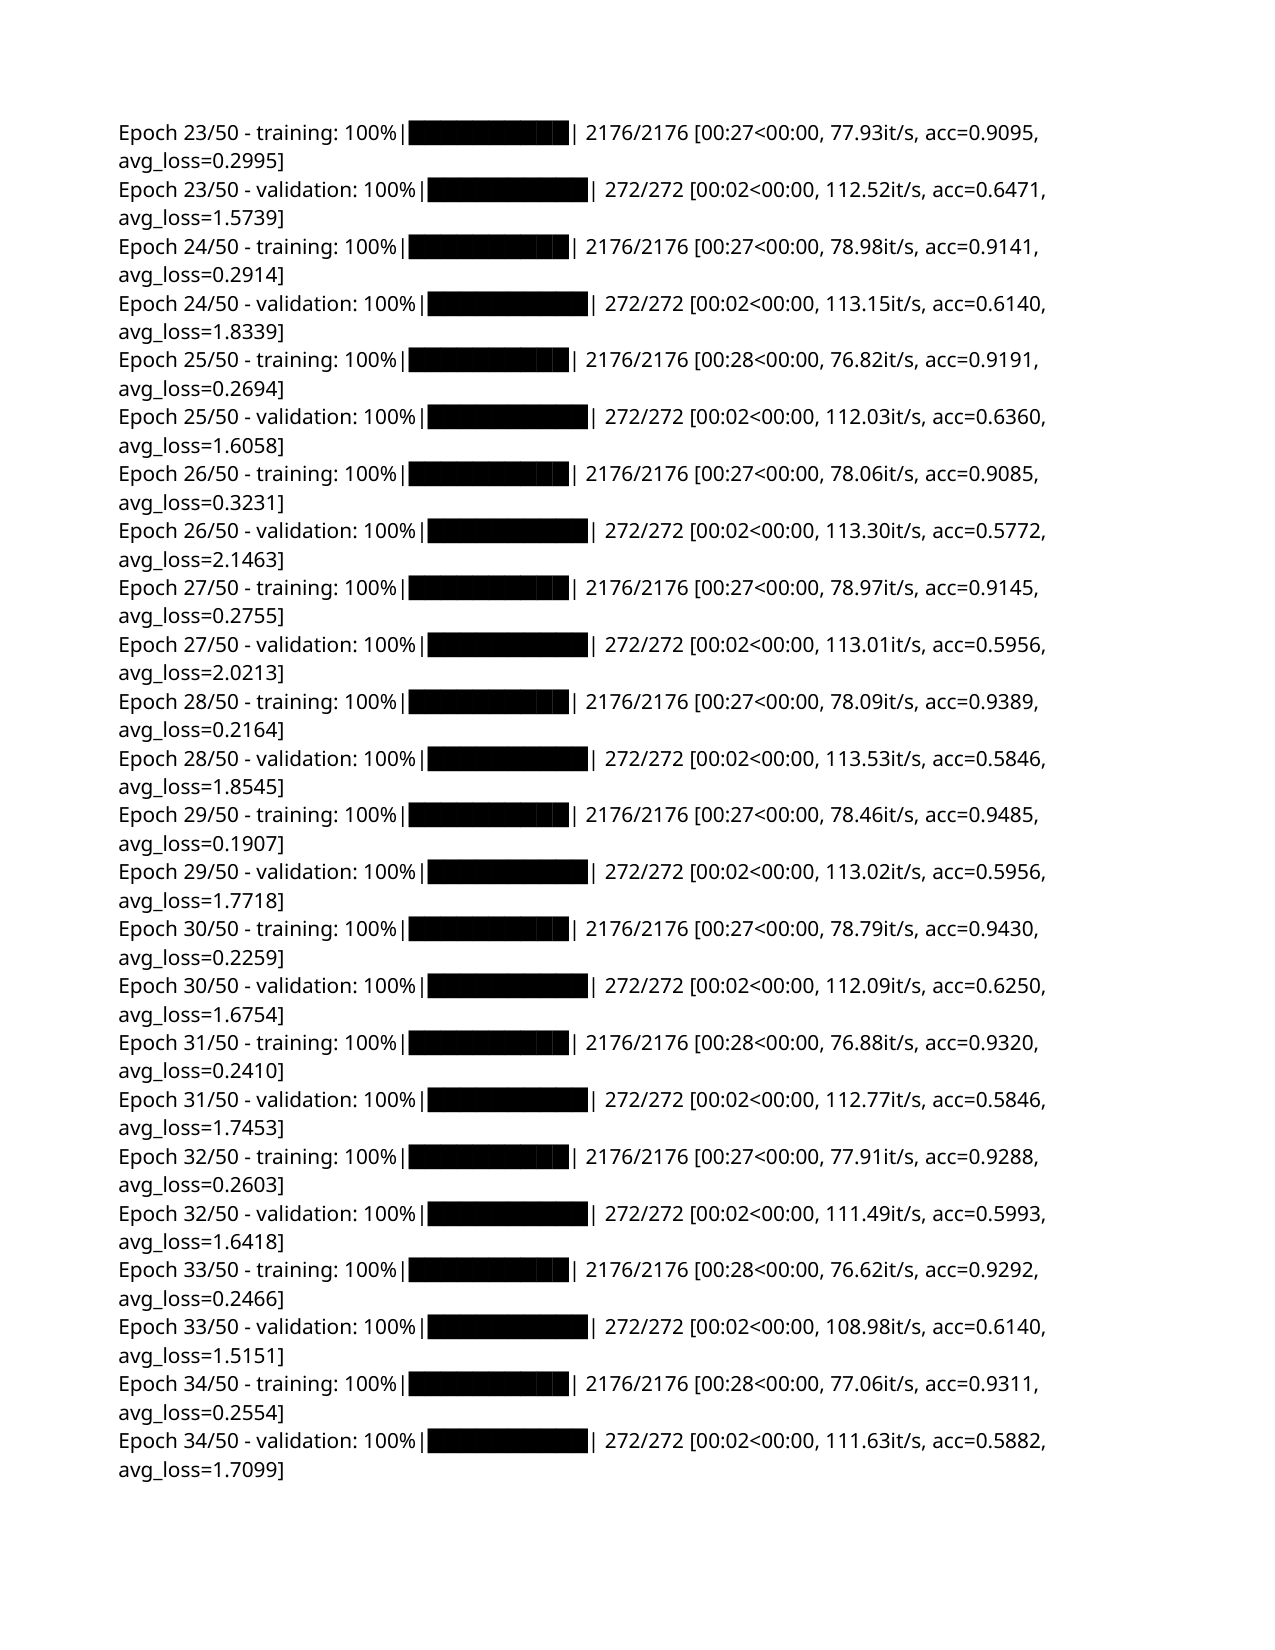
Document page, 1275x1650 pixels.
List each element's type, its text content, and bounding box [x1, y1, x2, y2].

text Epoch 27/50 - training: 100%|██████████| 2176/2176 [00:27<00:00, 78.97it/s, acc=0.9145, avg_loss=0.2755] [118, 573, 1157, 630]
text Epoch 29/50 - training: 100%|██████████| 2176/2176 [00:27<00:00, 78.46it/s, acc=0.9485, avg_loss=0.1907] [118, 801, 1157, 857]
text Epoch 33/50 - training: 100%|██████████| 2176/2176 [00:28<00:00, 76.62it/s, acc=0.9292, avg_loss=0.2466] [118, 1256, 1157, 1312]
text Epoch 30/50 - validation: 100%|██████████| 272/272 [00:02<00:00, 112.09it/s, acc=0.6250, avg_loss=1.6754] [118, 971, 1157, 1028]
text Epoch 28/50 - validation: 100%|██████████| 272/272 [00:02<00:00, 113.53it/s, acc=0.5846, avg_loss=1.8545] [118, 744, 1157, 801]
text Epoch 32/50 - training: 100%|██████████| 2176/2176 [00:27<00:00, 77.91it/s, acc=0.9288, avg_loss=0.2603] [118, 1142, 1157, 1199]
text Epoch 29/50 - validation: 100%|██████████| 272/272 [00:02<00:00, 113.02it/s, acc=0.5956, avg_loss=1.7718] [118, 857, 1157, 914]
text Epoch 28/50 - training: 100%|██████████| 2176/2176 [00:27<00:00, 78.09it/s, acc=0.9389, avg_loss=0.2164] [118, 687, 1157, 744]
text Epoch 24/50 - validation: 100%|██████████| 272/272 [00:02<00:00, 113.15it/s, acc=0.6140, avg_loss=1.8339] [118, 289, 1157, 346]
text Epoch 25/50 - validation: 100%|██████████| 272/272 [00:02<00:00, 112.03it/s, acc=0.6360, avg_loss=1.6058] [118, 402, 1157, 459]
text Epoch 23/50 - validation: 100%|██████████| 272/272 [00:02<00:00, 112.52it/s, acc=0.6471, avg_loss=1.5739] [118, 175, 1157, 232]
text Epoch 24/50 - training: 100%|██████████| 2176/2176 [00:27<00:00, 78.98it/s, acc=0.9141, avg_loss=0.2914] [118, 232, 1157, 289]
text Epoch 27/50 - validation: 100%|██████████| 272/272 [00:02<00:00, 113.01it/s, acc=0.5956, avg_loss=2.0213] [118, 630, 1157, 687]
text Epoch 33/50 - validation: 100%|██████████| 272/272 [00:02<00:00, 108.98it/s, acc=0.6140, avg_loss=1.5151] [118, 1312, 1157, 1369]
text Epoch 26/50 - training: 100%|██████████| 2176/2176 [00:27<00:00, 78.06it/s, acc=0.9085, avg_loss=0.3231] [118, 459, 1157, 516]
text Epoch 26/50 - validation: 100%|██████████| 272/272 [00:02<00:00, 113.30it/s, acc=0.5772, avg_loss=2.1463] [118, 516, 1157, 573]
text Epoch 31/50 - validation: 100%|██████████| 272/272 [00:02<00:00, 112.77it/s, acc=0.5846, avg_loss=1.7453] [118, 1085, 1157, 1142]
text Epoch 31/50 - training: 100%|██████████| 2176/2176 [00:28<00:00, 76.88it/s, acc=0.9320, avg_loss=0.2410] [118, 1028, 1157, 1085]
text Epoch 25/50 - training: 100%|██████████| 2176/2176 [00:28<00:00, 76.82it/s, acc=0.9191, avg_loss=0.2694] [118, 346, 1157, 402]
text Epoch 30/50 - training: 100%|██████████| 2176/2176 [00:27<00:00, 78.79it/s, acc=0.9430, avg_loss=0.2259] [118, 914, 1157, 971]
text Epoch 23/50 - training: 100%|██████████| 2176/2176 [00:27<00:00, 77.93it/s, acc=0.9095, avg_loss=0.2995] [118, 118, 1157, 175]
text Epoch 34/50 - training: 100%|██████████| 2176/2176 [00:28<00:00, 77.06it/s, acc=0.9311, avg_loss=0.2554] [118, 1369, 1157, 1426]
text Epoch 32/50 - validation: 100%|██████████| 272/272 [00:02<00:00, 111.49it/s, acc=0.5993, avg_loss=1.6418] [118, 1199, 1157, 1256]
text Epoch 34/50 - validation: 100%|██████████| 272/272 [00:02<00:00, 111.63it/s, acc=0.5882, avg_loss=1.7099] [118, 1426, 1157, 1483]
